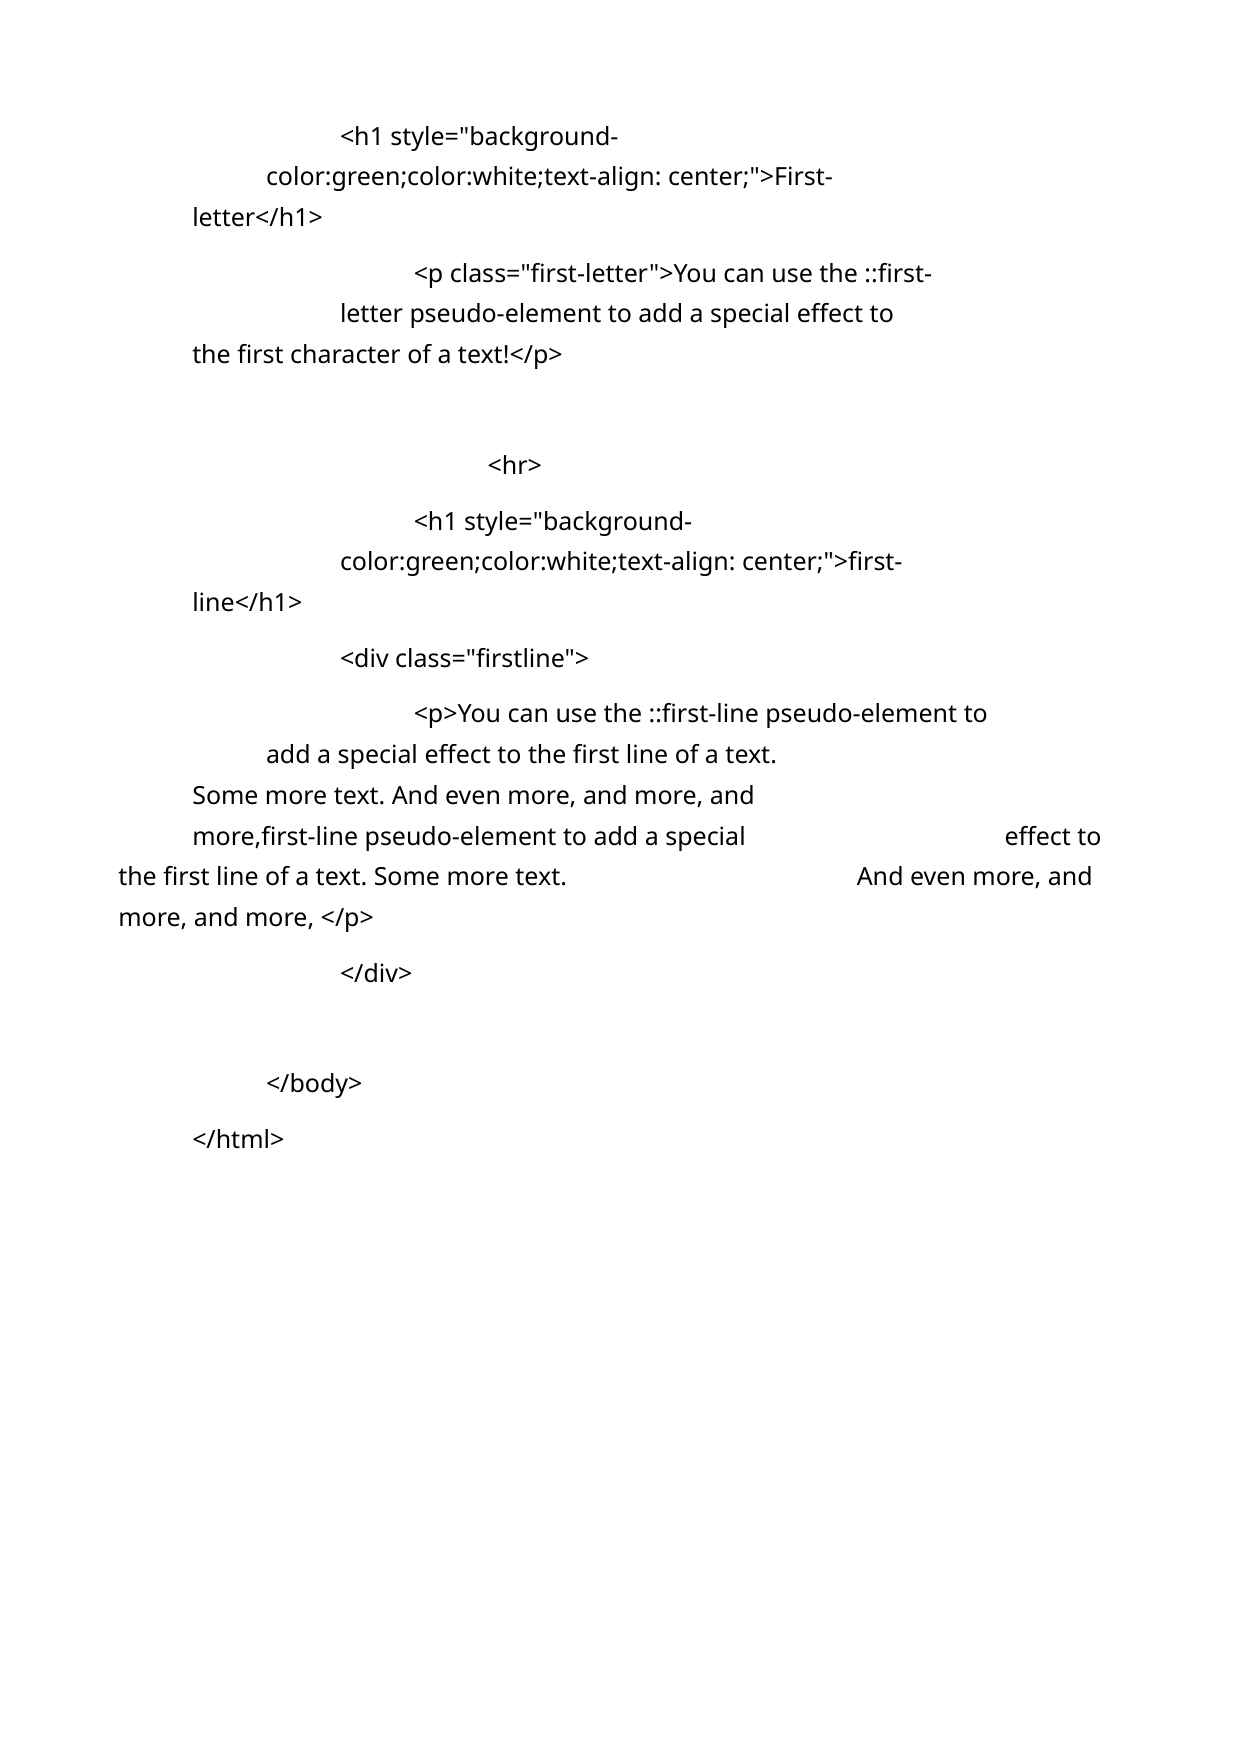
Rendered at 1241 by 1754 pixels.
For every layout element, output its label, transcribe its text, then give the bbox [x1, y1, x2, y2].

text <h1 style="background- color:green;color:white;text-align: center;">first- line</h1> [118, 503, 1122, 619]
text <hr> [118, 448, 1122, 482]
text </div> [118, 955, 1122, 989]
text <h1 style="background- color:green;color:white;text-align: center;">First- letter</h1> [118, 118, 1122, 234]
text <p class="first-letter">You can use the ::first- letter pseudo-element to add a special effect to the first character of a text!</p> [118, 255, 1122, 371]
text </html> [118, 1121, 1122, 1156]
text <div class="firstline"> [118, 640, 1122, 674]
text </body> [118, 1066, 1122, 1100]
text <p>You can use the ::first-line pseudo-element to add a special effect to the first line of a text. Some more text. And even more, and more, and more,first-line pseudo-element to add a special effect to the first line of a text. Some more text. And even more, and more, and more, </p> [118, 696, 1122, 934]
